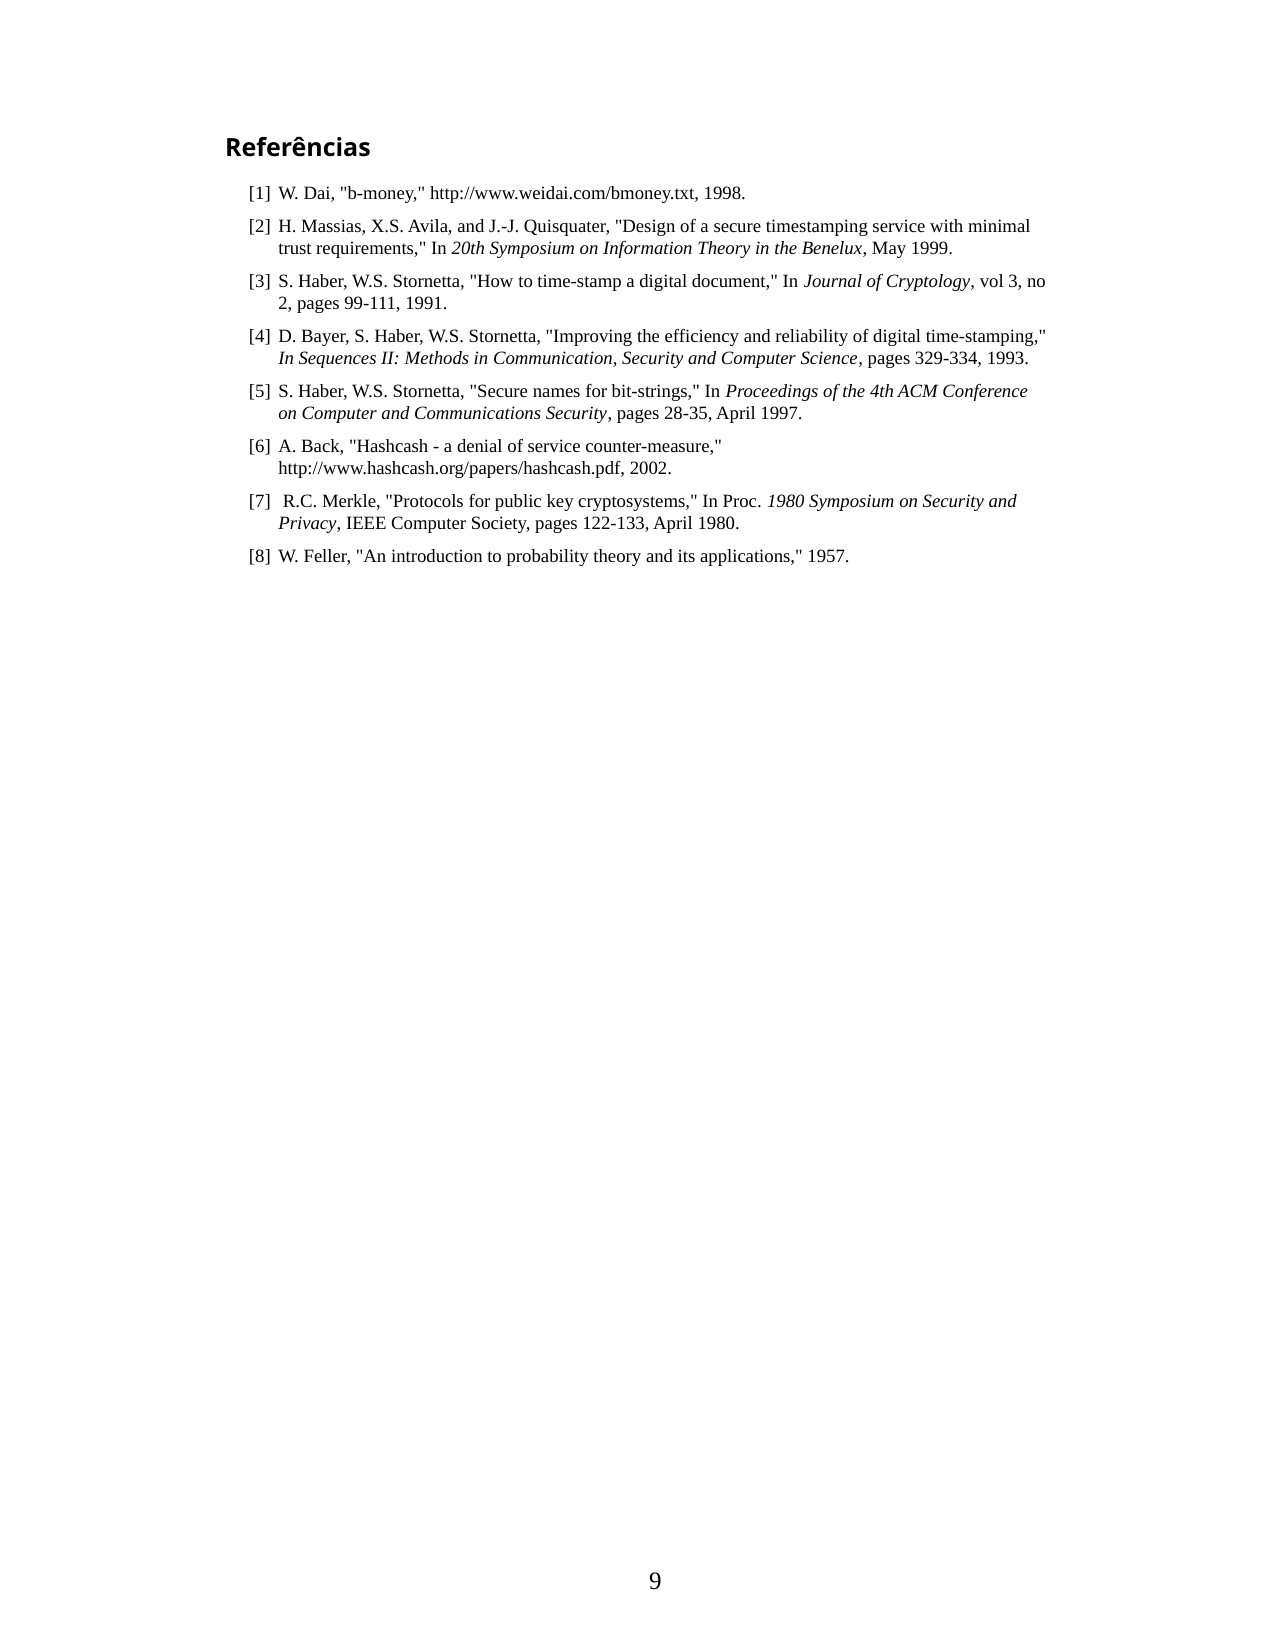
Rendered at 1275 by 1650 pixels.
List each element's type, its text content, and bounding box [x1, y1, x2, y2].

list W. Feller, "An introduction to probability theory and its applications," 1957. [249, 545, 1050, 567]
list D. Bayer, S. Haber, W.S. Stornetta, "Improving the efficiency and reliability of digital time-stamping," In Sequences II: Methods in Communication, Security and Computer Science, pages 329-334, 1993. [249, 325, 1050, 368]
subtitle Referências [225, 129, 1050, 163]
list H. Massias, X.S. Avila, and J.-J. Quisquater, "Design of a secure timestamping service with minimal trust requirements," In 20th Symposium on Information Theory in the Benelux, May 1999. [249, 215, 1050, 258]
list A. Back, "Hashcash - a denial of service counter-measure," http://www.hashcash.org/papers/hashcash.pdf, 2002. [249, 435, 1050, 478]
list S. Haber, W.S. Stornetta, "How to time-stamp a digital document," In Journal of Cryptology, vol 3, no 2, pages 99-111, 1991. [249, 270, 1050, 313]
list R.C. Merkle, "Protocols for public key cryptosystems," In Proc. 1980 Symposium on Security and Privacy, IEEE Computer Society, pages 122-133, April 1980. [249, 490, 1050, 533]
list S. Haber, W.S. Stornetta, "Secure names for bit-strings," In Proceedings of the 4th ACM Conference on Computer and Communications Security, pages 28-35, April 1997. [249, 380, 1050, 423]
list W. Dai, "b-money," http://www.weidai.com/bmoney.txt, 1998. [249, 182, 1050, 203]
